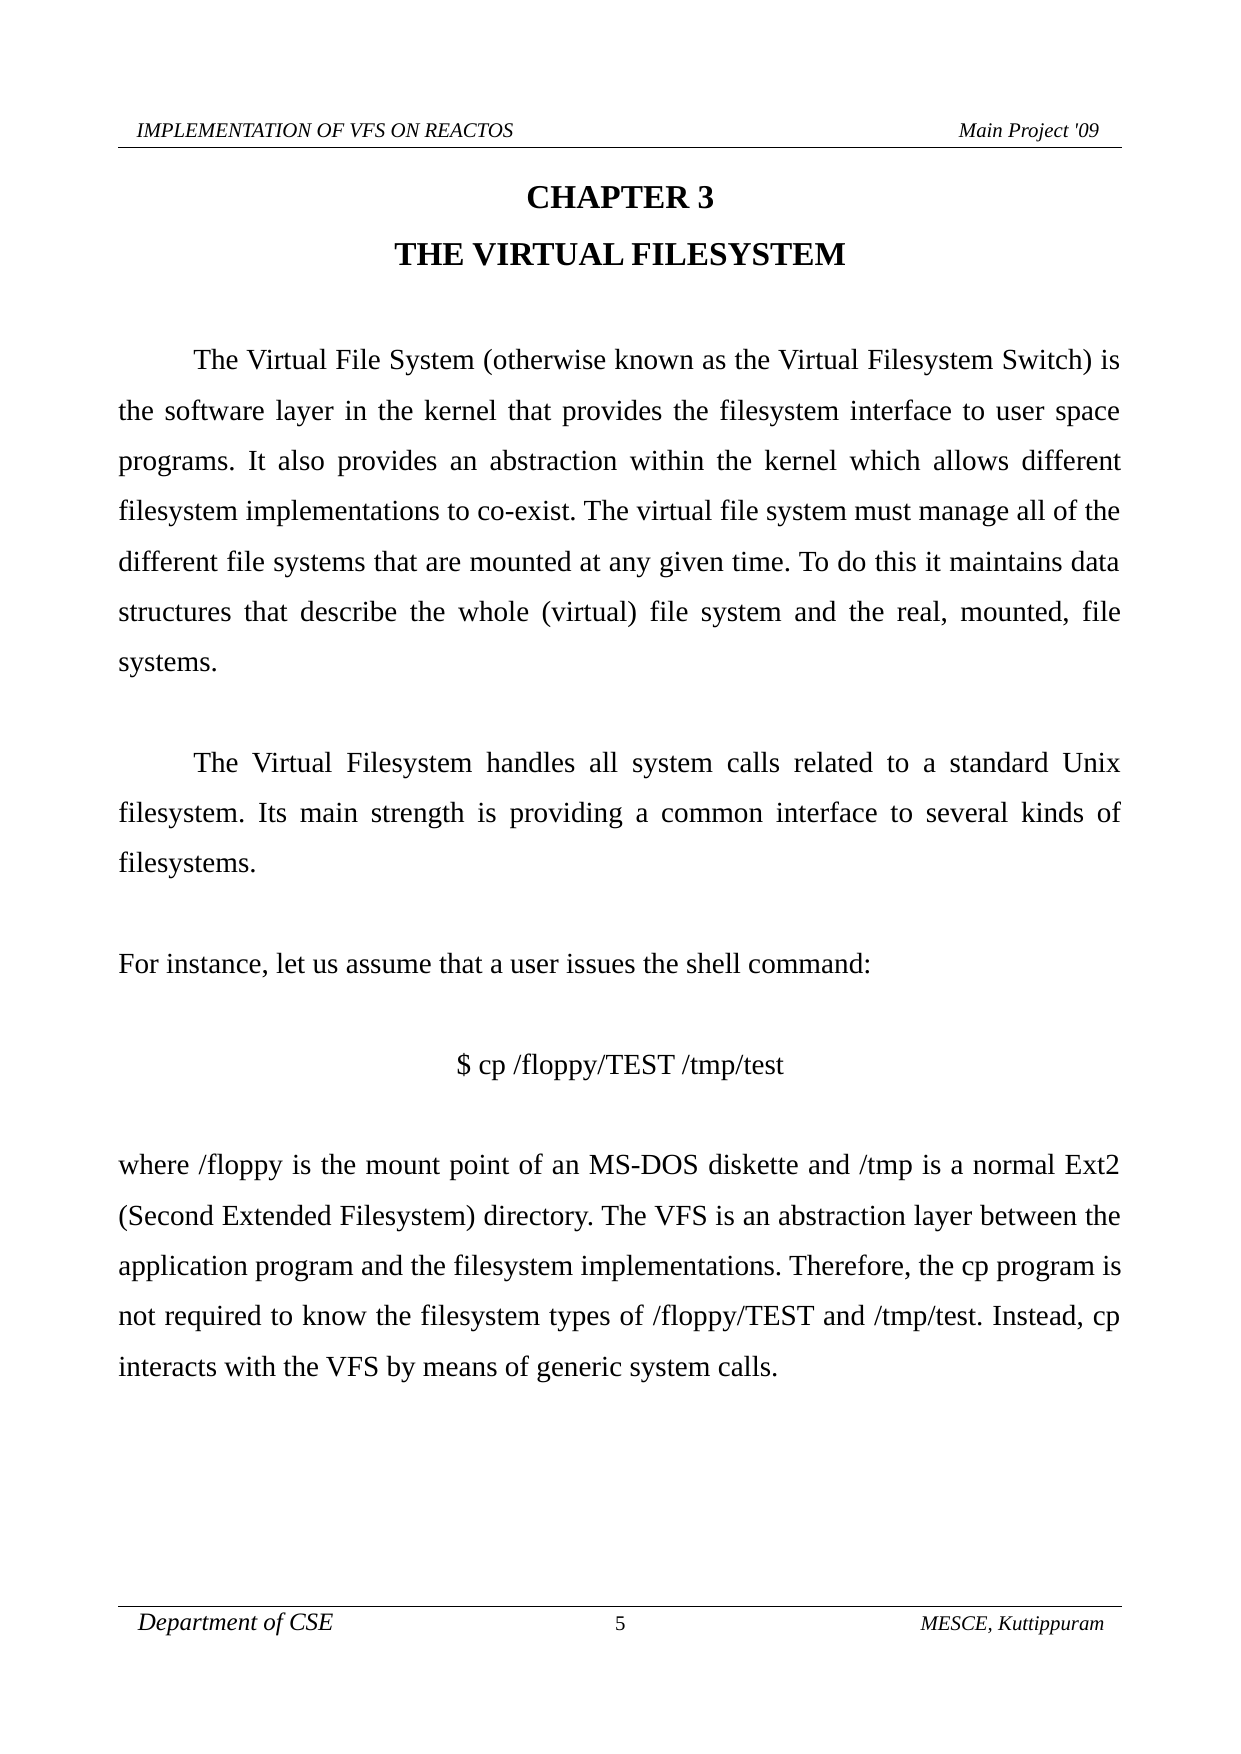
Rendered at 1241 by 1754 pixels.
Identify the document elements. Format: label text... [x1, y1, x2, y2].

text For instance, let us assume that a user issues the shell command: [118, 946, 1122, 980]
text THE VIRTUAL FILESYSTEM [118, 234, 1122, 273]
text $ cp /floppy/TEST /tmp/test [118, 1047, 1122, 1080]
text The Virtual File System (otherwise known as the Virtual Filesystem Switch) is the software layer in the kernel that provides the filesystem interface to user space programs. It also provides an abstraction within the kernel which allows different filesystem implementations to co-exist. The virtual file system must manage all of the different file systems that are mounted at any given time. To do this it maintains data structures that describe the whole (virtual) file system and the real, mounted, file systems. [118, 342, 1122, 678]
text The Virtual Filesystem handles all system calls related to a standard Unix filesystem. Its main strength is providing a common interface to several kinds of filesystems. [118, 745, 1122, 879]
text where /floppy is the mount point of an MS-DOS diskette and /tmp is a normal Ext2 (Second Extended Filesystem) directory. The VFS is an abstraction layer between the application program and the filesystem implementations. Therefore, the cp program is not required to know the filesystem types of /floppy/TEST and /tmp/test. Instead, cp interacts with the VFS by means of generic system calls. [118, 1147, 1122, 1382]
text CHAPTER 3 [118, 177, 1122, 215]
